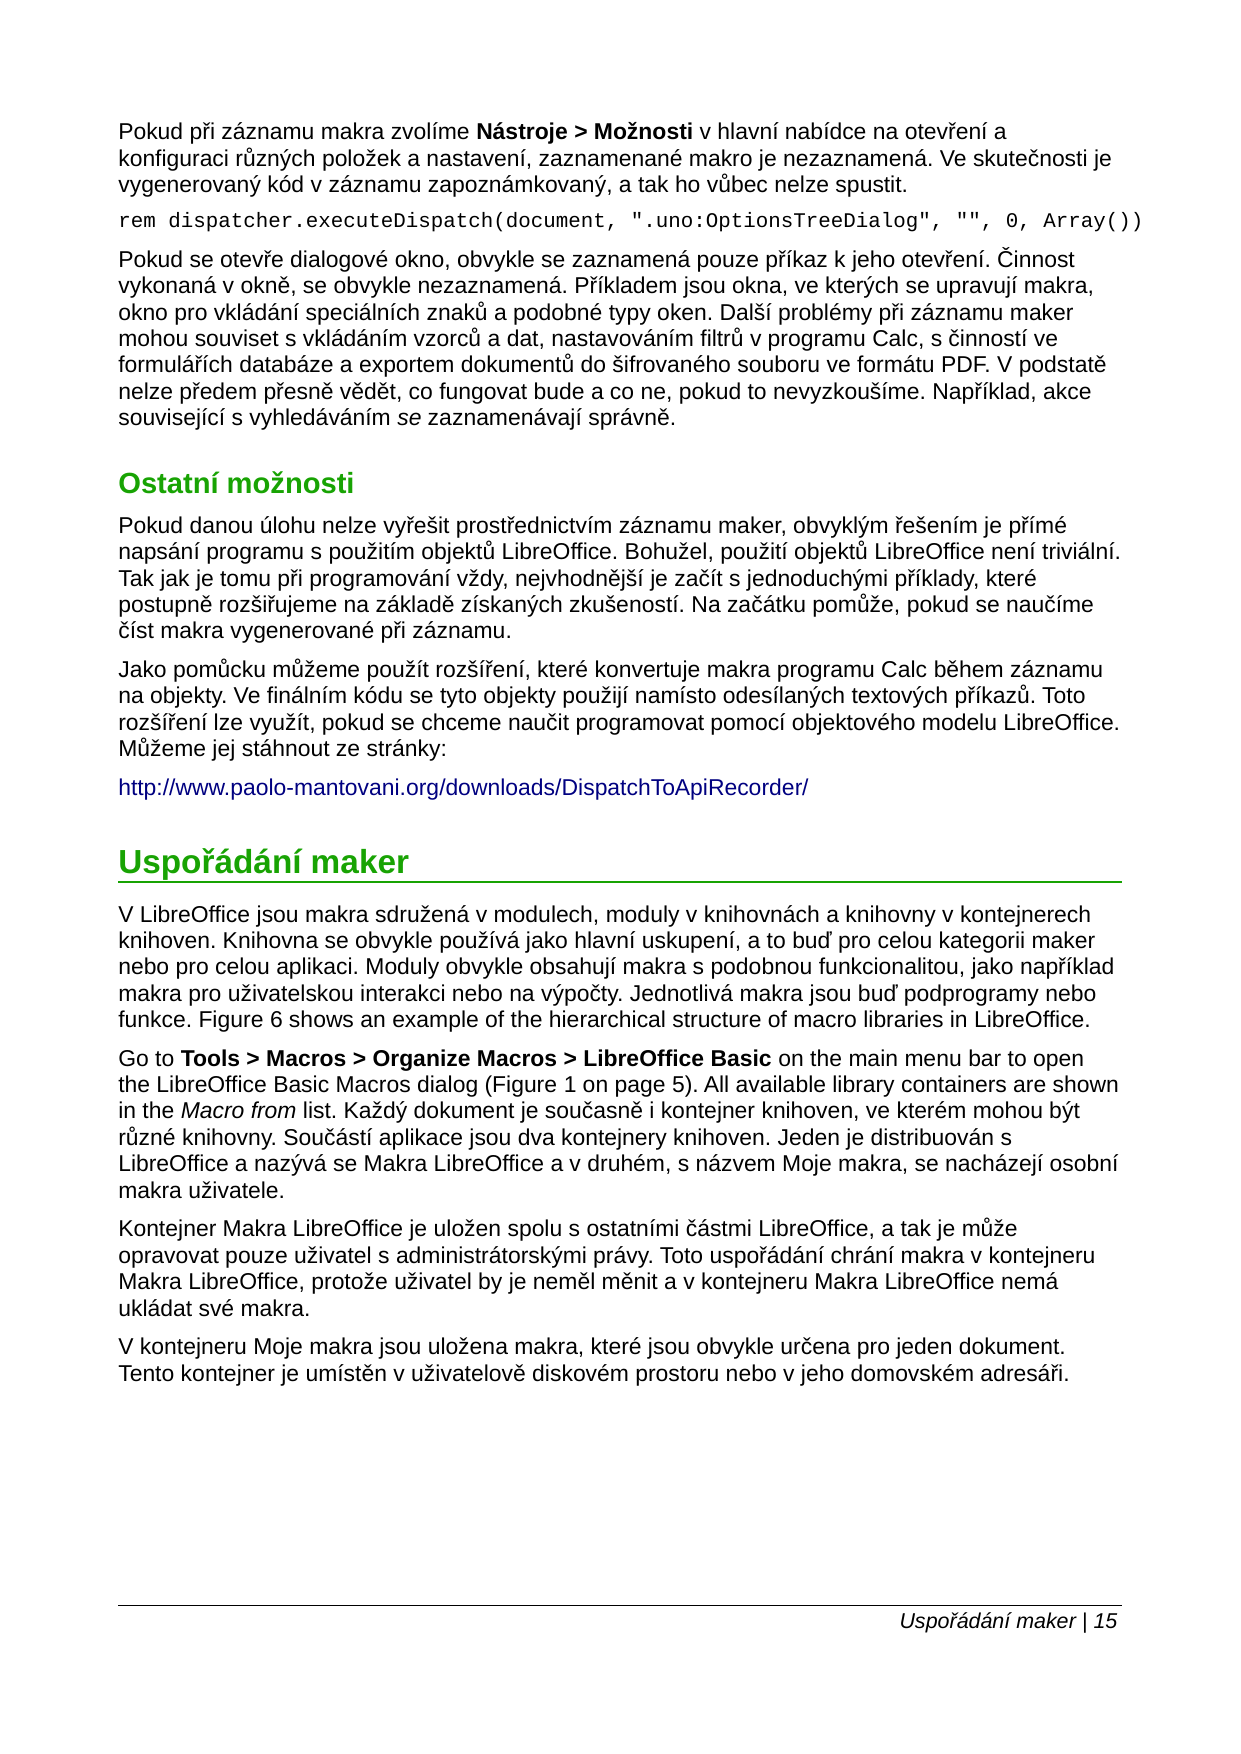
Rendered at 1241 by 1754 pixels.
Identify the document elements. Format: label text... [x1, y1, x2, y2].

text V kontejneru Moje makra jsou uložena makra, které jsou obvykle určena pro jeden dokument. Tento kontejner je umístěn v uživatelově diskovém prostoru nebo v jeho domovském adresáři. [118, 1333, 1122, 1386]
text V LibreOffice jsou makra sdružená v modulech, moduly v knihovnách a knihovny v kontejnerech knihoven. Knihovna se obvykle používá jako hlavní uskupení, a to buď pro celou kategorii maker nebo pro celou aplikaci. Moduly obvykle obsahují makra s podobnou funkcionalitou, jako například makra pro uživatelskou interakci nebo na výpočty. Jednotlivá makra jsou buď podprogramy nebo funkce. Figure 6 shows an example of the hierarchical structure of macro libraries in LibreOffice. [118, 901, 1122, 1032]
text http://www.paolo-mantovani.org/downloads/DispatchToApiRecorder/ [118, 774, 1122, 800]
text Pokud danou úlohu nelze vyřešit prostřednictvím záznamu maker, obvyklým řešením je přímé napsání programu s použitím objektů LibreOffice. Bohužel, použití objektů LibreOffice není triviální. Tak jak je tomu při programování vždy, nejvhodnější je začít s jednoduchými příklady, které postupně rozšiřujeme na základě získaných zkušeností. Na začátku pomůže, pokud se naučíme číst makra vygenerované při záznamu. [118, 512, 1122, 643]
text Go to Tools > Macros > Organize Macros > LibreOffice Basic on the main menu bar to open the LibreOffice Basic Macros dialog (Figure 1 on page 5). All available library containers are shown in the Macro from list. Každý dokument je současně i kontejner knihoven, ve kterém mohou být různé knihovny. Součástí aplikace jsou dva kontejnery knihoven. Jeden je distribuován s LibreOffice a nazývá se Makra LibreOffice a v druhém, s názvem Moje makra, se nacházejí osobní makra uživatele. [118, 1045, 1122, 1203]
subtitle Ostatní možnosti [118, 466, 1122, 500]
text rem dispatcher.executeDispatch(document, ".uno:OptionsTreeDialog", "", 0, Array()) [118, 210, 1152, 233]
text Jako pomůcku můžeme použít rozšíření, které konvertuje makra programu Calc během záznamu na objekty. Ve finálním kódu se tyto objekty použijí namísto odesílaných textových příkazů. Toto rozšíření lze využít, pokud se chceme naučit programovat pomocí objektového modelu LibreOffice. Můžeme jej stáhnout ze stránky: [118, 656, 1122, 761]
text Pokud se otevře dialogové okno, obvykle se zaznamená pouze příkaz k jeho otevření. Činnost vykonaná v okně, se obvykle nezaznamená. Příkladem jsou okna, ve kterých se upravují makra, okno pro vkládání speciálních znaků a podobné typy oken. Další problémy při záznamu maker mohou souviset s vkládáním vzorců a dat, nastavováním filtrů v programu Calc, s činností ve formulářích databáze a exportem dokumentů do šifrovaného souboru ve formátu PDF. V podstatě nelze předem přesně vědět, co fungovat bude a co ne, pokud to nevyzkoušíme. Například, akce související s vyhledáváním se zaznamenávají správně. [118, 246, 1122, 430]
text Kontejner Makra LibreOffice je uložen spolu s ostatními částmi LibreOffice, a tak je může opravovat pouze uživatel s administrátorskými právy. Toto uspořádání chrání makra v kontejneru Makra LibreOffice, protože uživatel by je neměl měnit a v kontejneru Makra LibreOffice nemá ukládat své makra. [118, 1215, 1122, 1321]
subtitle Uspořádání maker [118, 842, 1122, 881]
text Pokud při záznamu makra zvolíme Nástroje > Možnosti v hlavní nabídce na otevření a konfiguraci různých položek a nastavení, zaznamenané makro je nezaznamená. Ve skutečnosti je vygenerovaný kód v záznamu zapoznámkovaný, a tak ho vůbec nelze spustit. [118, 118, 1122, 197]
